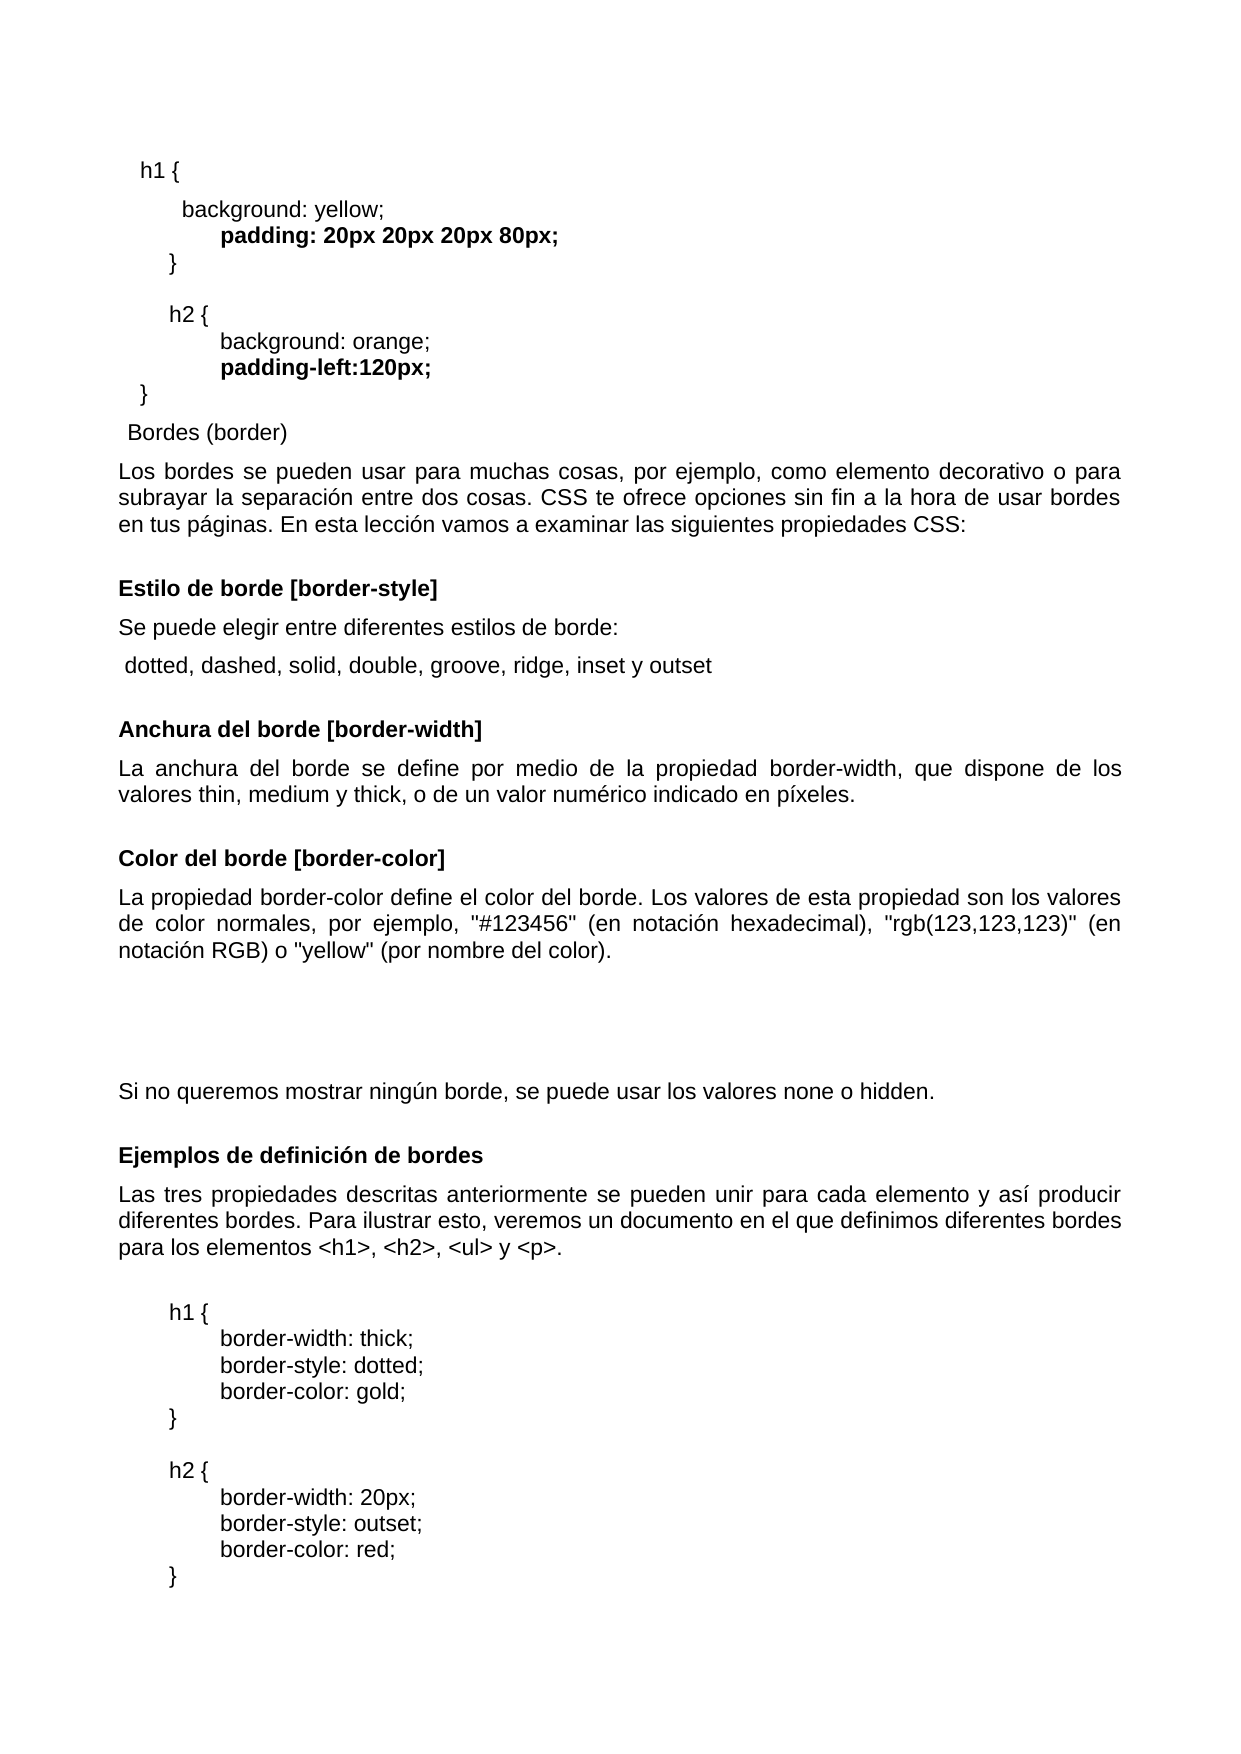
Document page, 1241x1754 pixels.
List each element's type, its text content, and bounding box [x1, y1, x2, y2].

text Se puede elegir entre diferentes estilos de borde: [118, 613, 1122, 640]
text h2 { [118, 301, 1122, 328]
text Los bordes se pueden usar para muchas cosas, por ejemplo, como elemento decorativo o para subrayar la separación entre dos cosas. CSS te ofrece opciones sin fin a la hora de usar bordes en tus páginas. En esta lección vamos a examinar las siguientes propiedades CSS: [118, 458, 1122, 537]
text La anchura del borde se define por medio de la propiedad border-width, que dispone de los valores thin, medium y thick, o de un valor numérico indicado en píxeles. [118, 755, 1122, 808]
text border-style: dotted; [118, 1352, 1122, 1378]
subtitle Color del borde [border-color] [118, 845, 1122, 872]
text Las tres propiedades descritas anteriormente se pueden unir para cada elemento y así producir diferentes bordes. Para ilustrar esto, veremos un documento en el que definimos diferentes bordes para los elementos <h1>, <h2>, <ul> y <p>. [118, 1181, 1122, 1260]
text border-width: thick; [118, 1325, 1122, 1352]
text border-style: outset; [118, 1510, 1122, 1536]
text border-width: 20px; [118, 1483, 1122, 1510]
text Bordes (border) [44, 419, 1122, 446]
text dotted, dashed, solid, double, groove, ridge, inset y outset [118, 652, 1122, 679]
text } [118, 248, 1122, 275]
subtitle Anchura del borde [border-width] [118, 716, 1122, 742]
text h2 { [118, 1457, 1122, 1483]
text } [118, 1562, 1122, 1589]
text } [118, 1404, 1122, 1431]
text border-color: gold; [118, 1378, 1122, 1404]
text border-color: red; [118, 1536, 1122, 1562]
text Si no queremos mostrar ningún borde, se puede usar los valores none o hidden. [118, 1078, 1122, 1105]
text padding-left:120px; [118, 354, 1122, 380]
text La propiedad border-color define el color del borde. Los valores de esta propiedad son los valores de color normales, por ejemplo, "#123456" (en notación hexadecimal), "rgb(123,123,123)" (en notación RGB) o "yellow" (por nombre del color). [118, 884, 1122, 963]
text } [44, 380, 1122, 407]
subtitle Ejemplos de definición de bordes [118, 1142, 1122, 1168]
text padding: 20px 20px 20px 80px; [118, 222, 1122, 248]
subtitle Estilo de borde [border-style] [118, 574, 1122, 601]
text h1 { [118, 1299, 1122, 1325]
text background: orange; [118, 328, 1122, 354]
text h1 { [44, 157, 1122, 183]
text background: yellow; [118, 196, 1122, 222]
